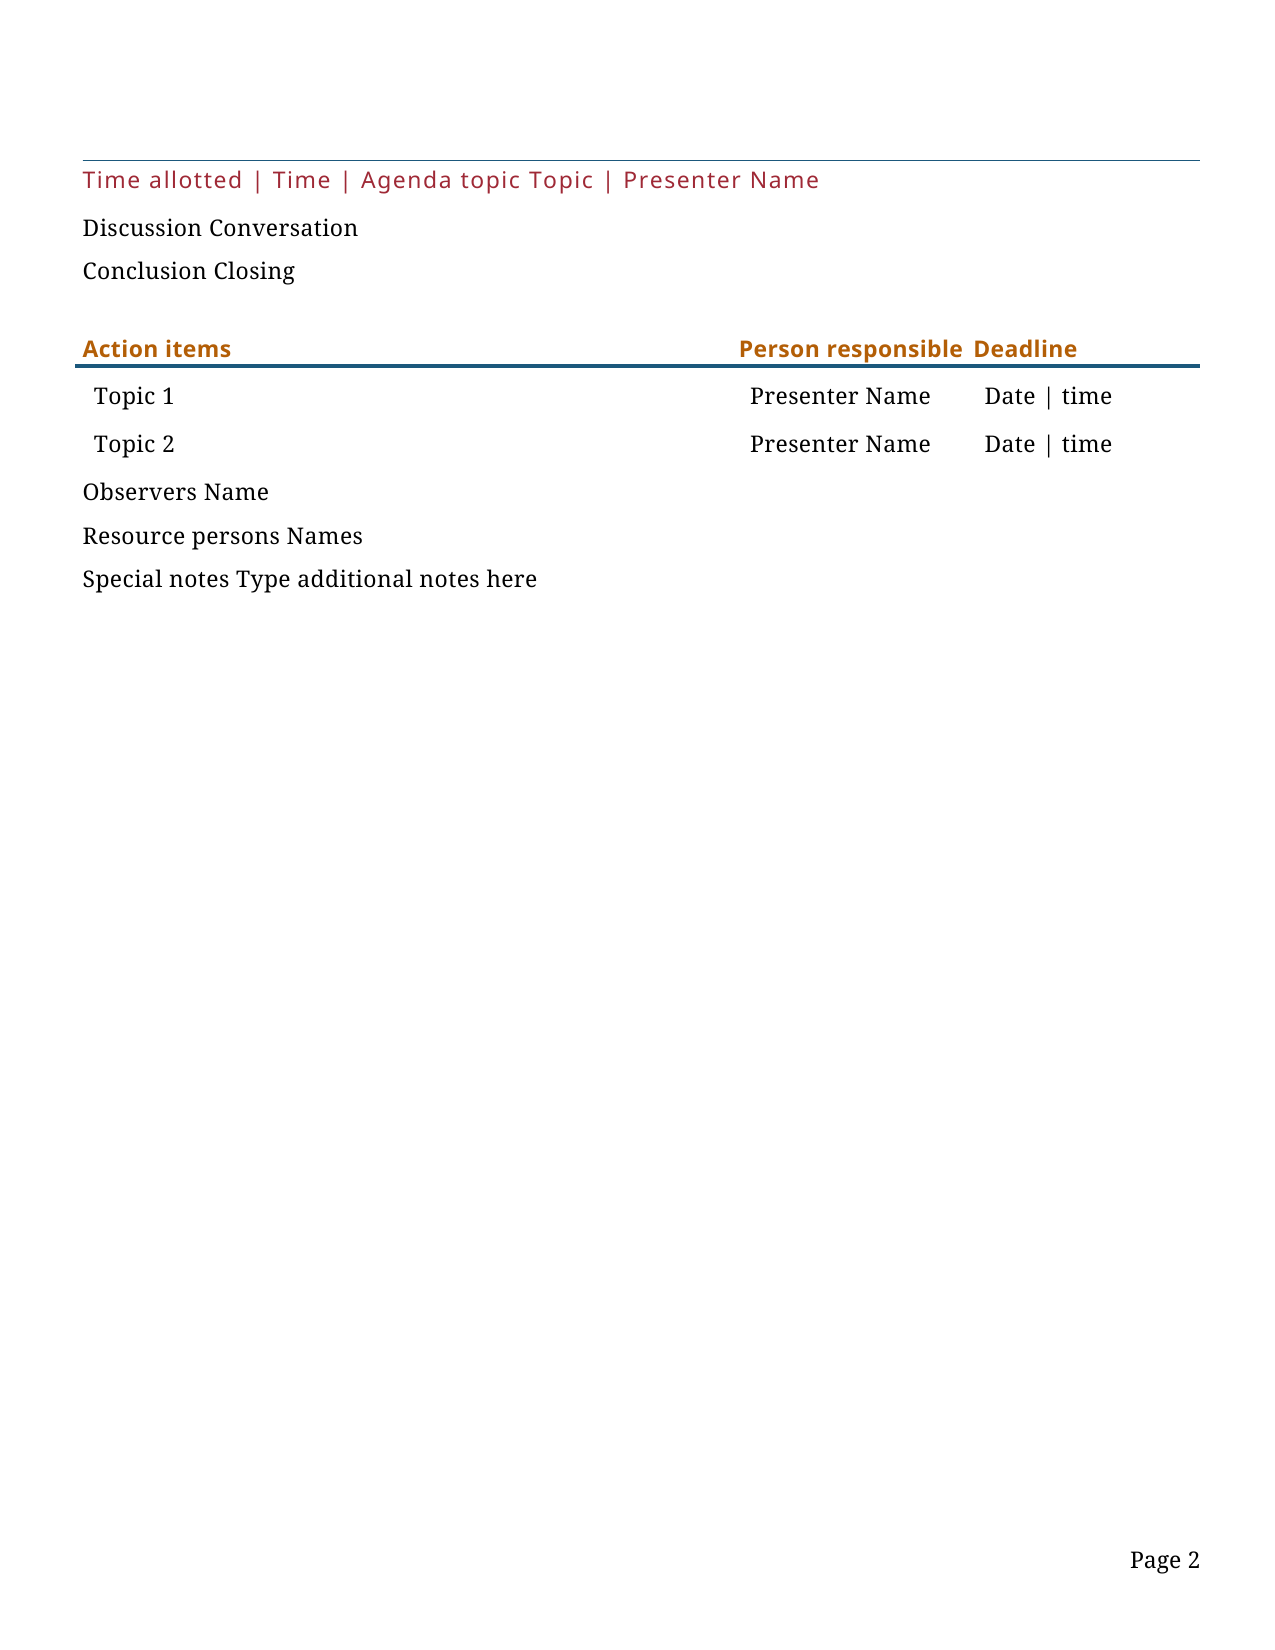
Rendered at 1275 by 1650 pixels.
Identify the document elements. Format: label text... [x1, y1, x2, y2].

table_cell [966, 75, 1200, 123]
text Special notes Type additional notes here [82, 563, 1200, 594]
text Discussion Conversation [82, 211, 1200, 243]
table_header Action items [75, 291, 731, 364]
table_cell [731, 75, 966, 123]
text Resource persons Names [82, 519, 1200, 551]
table_cell Topic 1 [75, 368, 731, 415]
table_cell [75, 75, 731, 123]
table_cell Date | time [966, 368, 1200, 415]
table_cell Presenter Name [731, 368, 966, 415]
table_header Person responsible [731, 291, 966, 364]
text Observers Name [82, 476, 1200, 507]
table_cell Date | time [966, 415, 1200, 463]
text Conclusion Closing [82, 255, 1200, 286]
table_cell Topic 2 [75, 415, 731, 463]
table_header Deadline [966, 291, 1200, 364]
subtitle Time allotted | Time | Agenda topic Topic | Presenter Name [82, 161, 1200, 195]
table_cell Presenter Name [731, 415, 966, 463]
